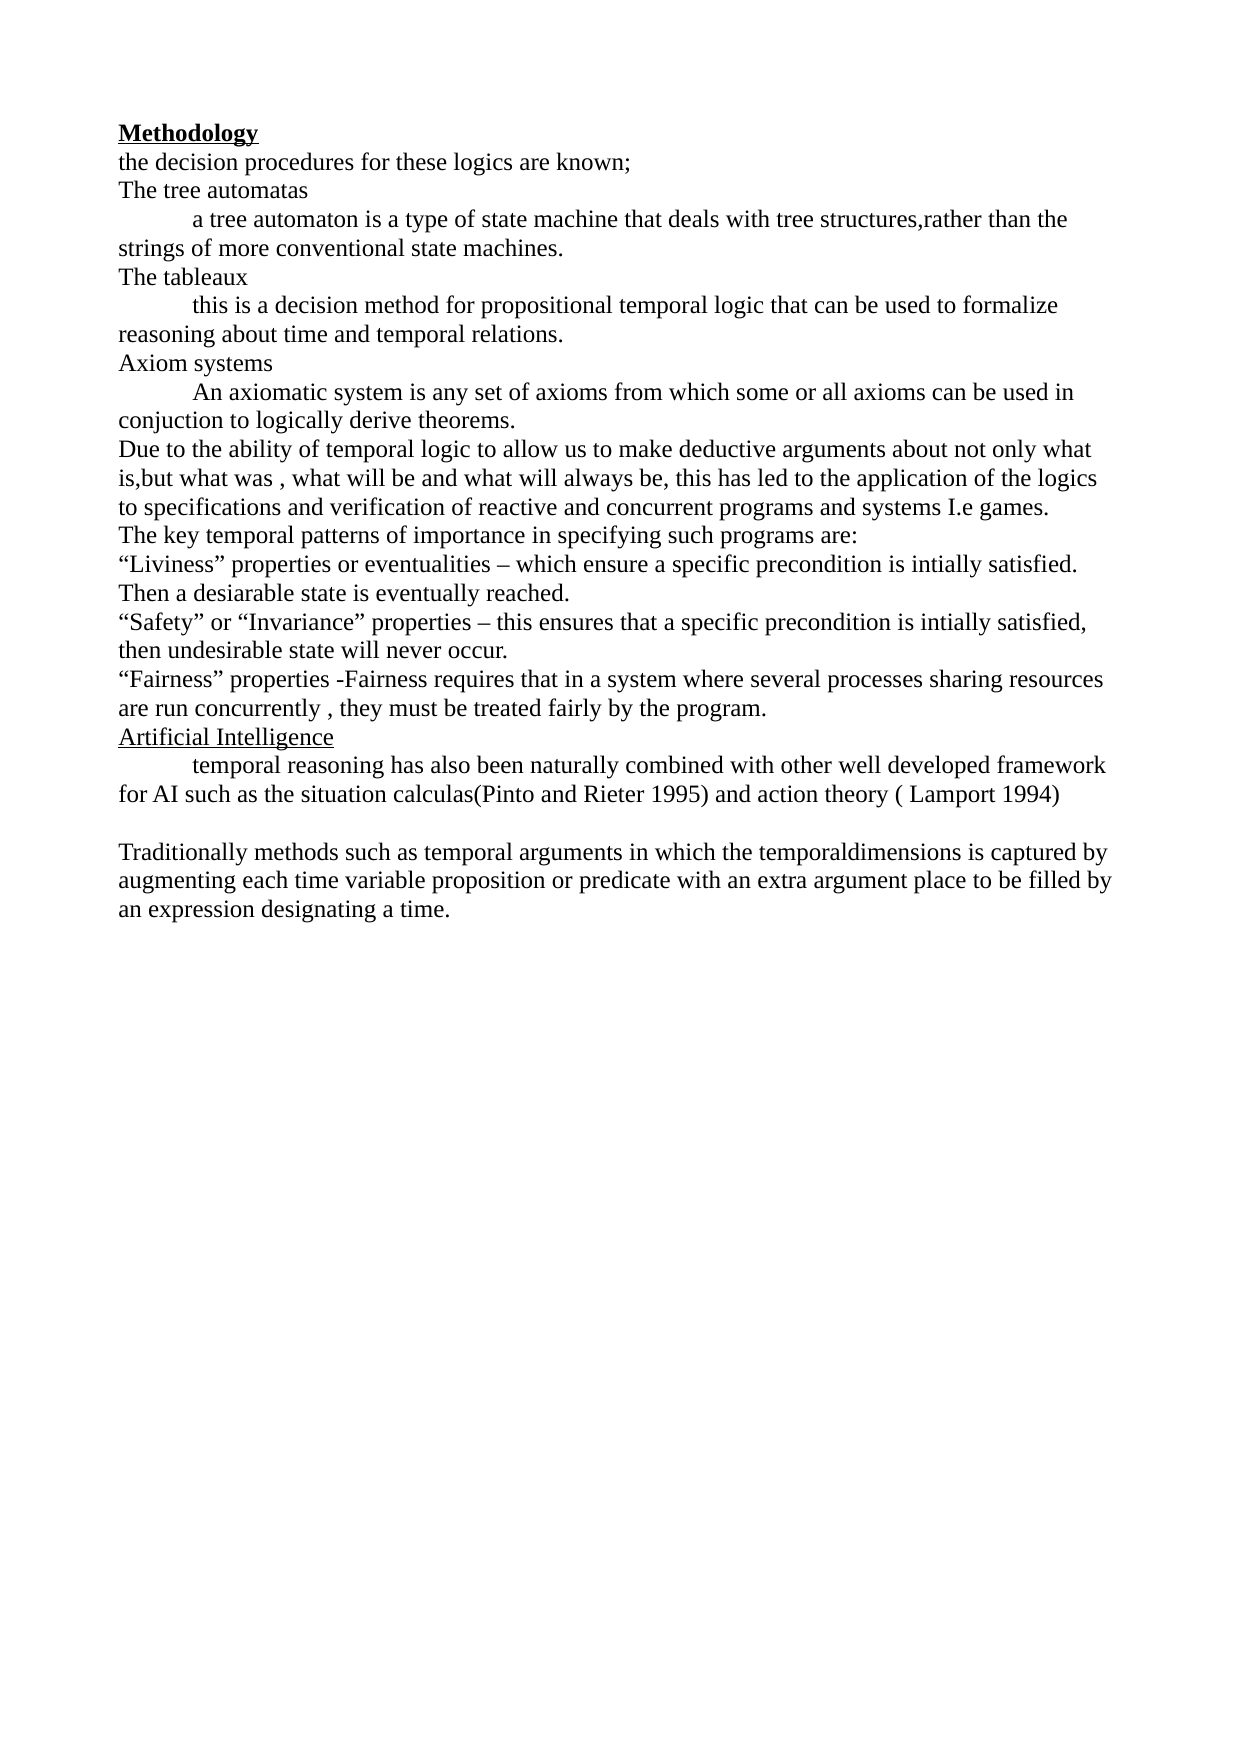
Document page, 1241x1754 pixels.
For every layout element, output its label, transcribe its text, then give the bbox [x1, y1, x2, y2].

text Axiom systems [118, 348, 1122, 377]
text An axiomatic system is any set of axioms from which some or all axioms can be used in conjuction to logically derive theorems. [118, 377, 1122, 434]
text The tree automatas [118, 176, 1122, 204]
text Methodology [118, 118, 1122, 147]
text a tree automaton is a type of state machine that deals with tree structures,rather than the strings of more conventional state machines. [118, 204, 1122, 262]
text the decision procedures for these logics are known; [118, 147, 1122, 176]
text “Liviness” properties or eventualities – which ensure a specific precondition is intially satisfied. Then a desiarable state is eventually reached. [118, 549, 1122, 607]
text Artificial Intelligence [118, 722, 1122, 751]
text Traditionally methods such as temporal arguments in which the temporaldimensions is captured by augmenting each time variable proposition or predicate with an extra argument place to be filled by an expression designating a time. [118, 837, 1122, 923]
text The key temporal patterns of importance in specifying such programs are: [118, 521, 1122, 549]
text “Fairness” properties -Fairness requires that in a system where several processes sharing resources are run concurrently , they must be treated fairly by the program. [118, 664, 1122, 722]
text The tableaux [118, 262, 1122, 291]
text “Safety” or “Invariance” properties – this ensures that a specific precondition is intially satisfied, then undesirable state will never occur. [118, 607, 1122, 664]
text temporal reasoning has also been naturally combined with other well developed framework for AI such as the situation calculas(Pinto and Rieter 1995) and action theory ( Lamport 1994) [118, 751, 1122, 808]
text this is a decision method for propositional temporal logic that can be used to formalize reasoning about time and temporal relations. [118, 291, 1122, 348]
text Due to the ability of temporal logic to allow us to make deductive arguments about not only what is,but what was , what will be and what will always be, this has led to the application of the logics to specifications and verification of reactive and concurrent programs and systems I.e games. [118, 434, 1122, 521]
